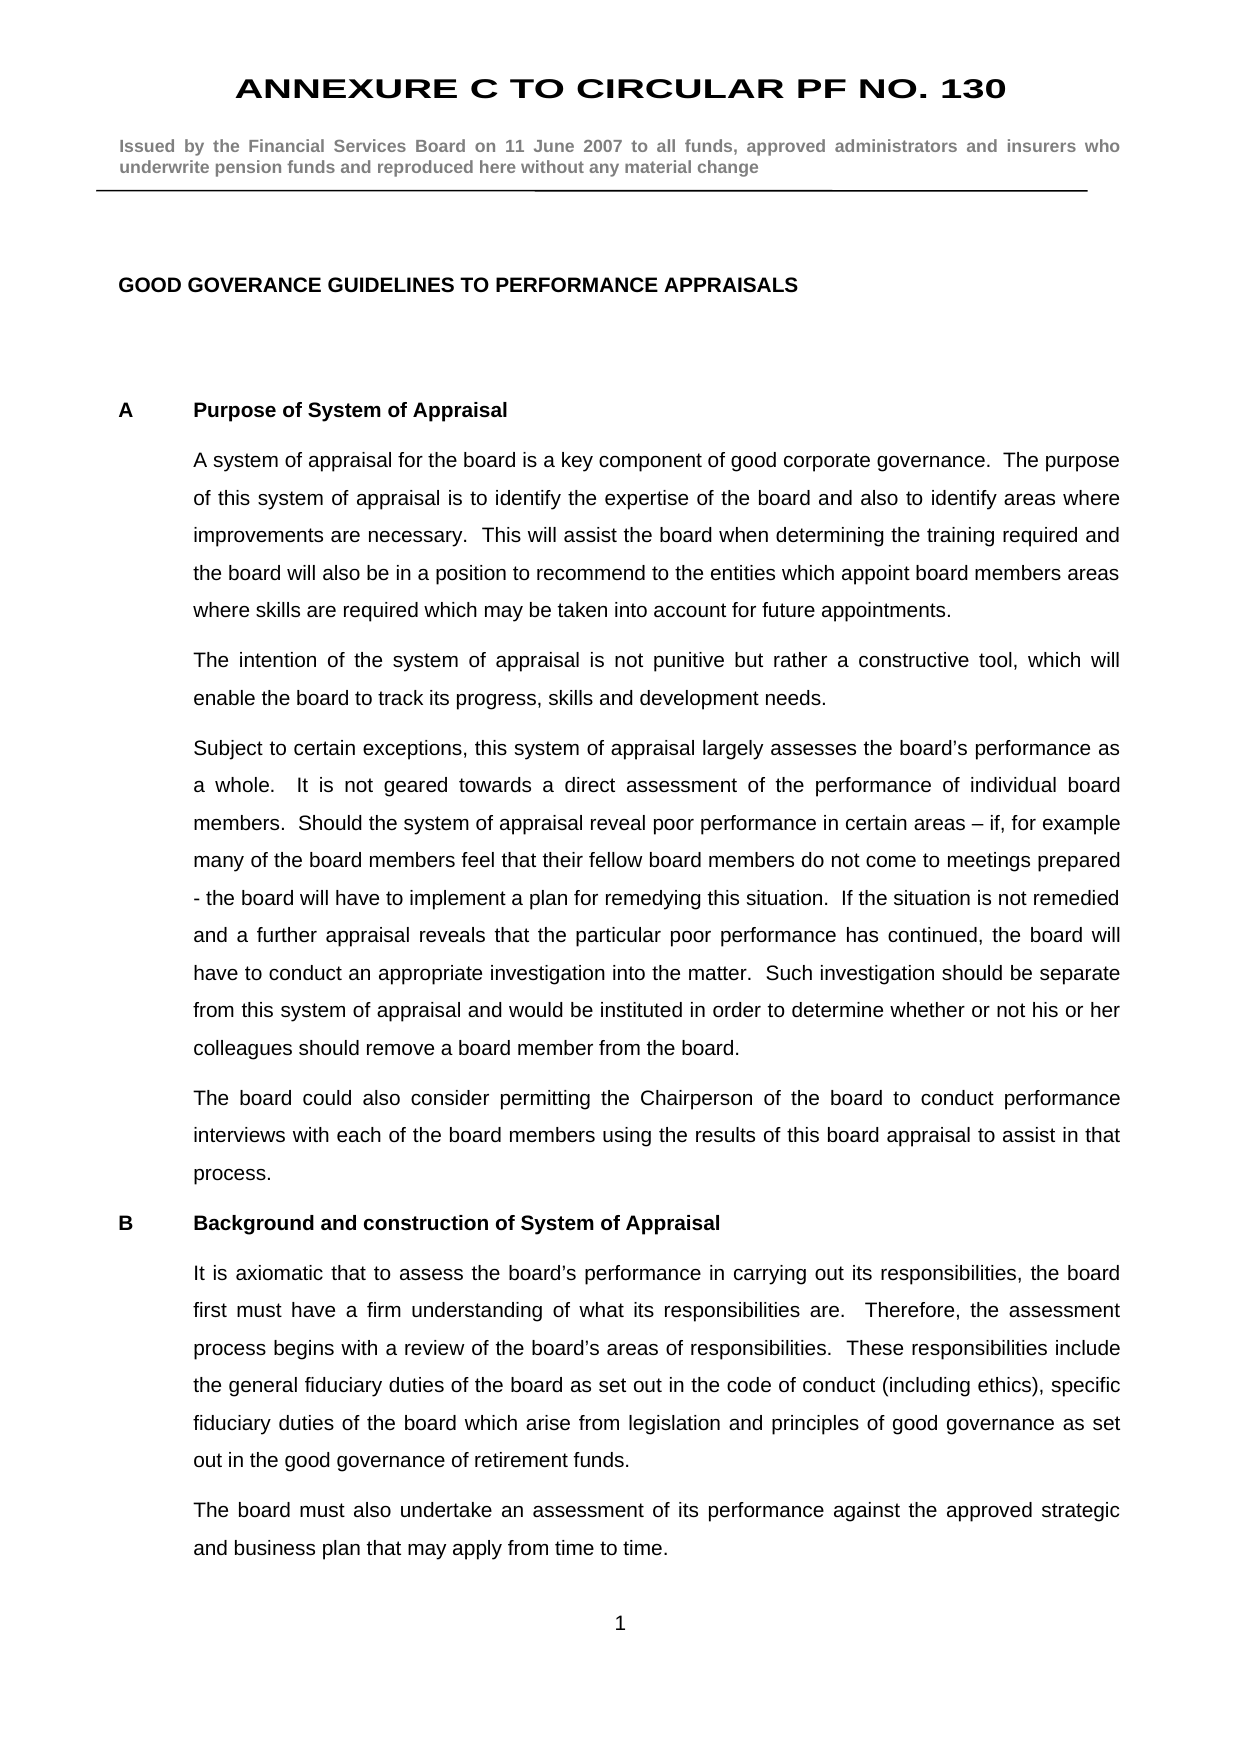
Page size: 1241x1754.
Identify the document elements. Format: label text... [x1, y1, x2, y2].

text It is axiomatic that to assess the board’s performance in carrying out its responsibilities, the board first must have a firm understanding of what its responsibilities are. Therefore, the assessment process begins with a review of the board’s areas of responsibilities. These responsibilities include the general fiduciary duties of the board as set out in the code of conduct (including ethics), specific fiduciary duties of the board which arise from legislation and principles of good governance as set out in the good governance of retirement funds. [193, 1247, 1122, 1472]
text The intention of the system of appraisal is not punitive but rather a constructive tool, which will enable the board to track its progress, skills and development needs. [193, 634, 1122, 709]
text A system of appraisal for the board is a key component of good corporate governance. The purpose of this system of appraisal is to identify the expertise of the board and also to identify areas where improvements are necessary. This will assist the board when determining the training required and the board will also be in a position to recommend to the entities which appoint board members areas where skills are required which may be taken into account for future appointments. [193, 434, 1122, 622]
text GOOD GOVERANCE GUIDELINES TO PERFORMANCE APPRAISALS [118, 259, 1122, 297]
text Subject to certain exceptions, this system of appraisal largely assesses the board’s performance as a whole. It is not geared towards a direct assessment of the performance of individual board members. Should the system of appraisal reveal poor performance in certain areas – if, for example many of the board members feel that their fellow board members do not come to meetings prepared - the board will have to implement a plan for remedying this situation. If the situation is not remedied and a further appraisal reveals that the particular poor performance has continued, the board will have to conduct an appropriate investigation into the matter. Such investigation should be separate from this system of appraisal and would be instituted in order to determine whether or not his or her colleagues should remove a board member from the board. [193, 722, 1122, 1059]
text A Purpose of System of Appraisal [118, 384, 1122, 422]
text The board must also undertake an assessment of its performance against the approved strategic and business plan that may apply from time to time. [193, 1484, 1122, 1559]
text The board could also consider permitting the Chairperson of the board to conduct performance interviews with each of the board members using the results of this board appraisal to assist in that process. [193, 1072, 1122, 1184]
text B Background and construction of System of Appraisal [118, 1197, 1122, 1234]
